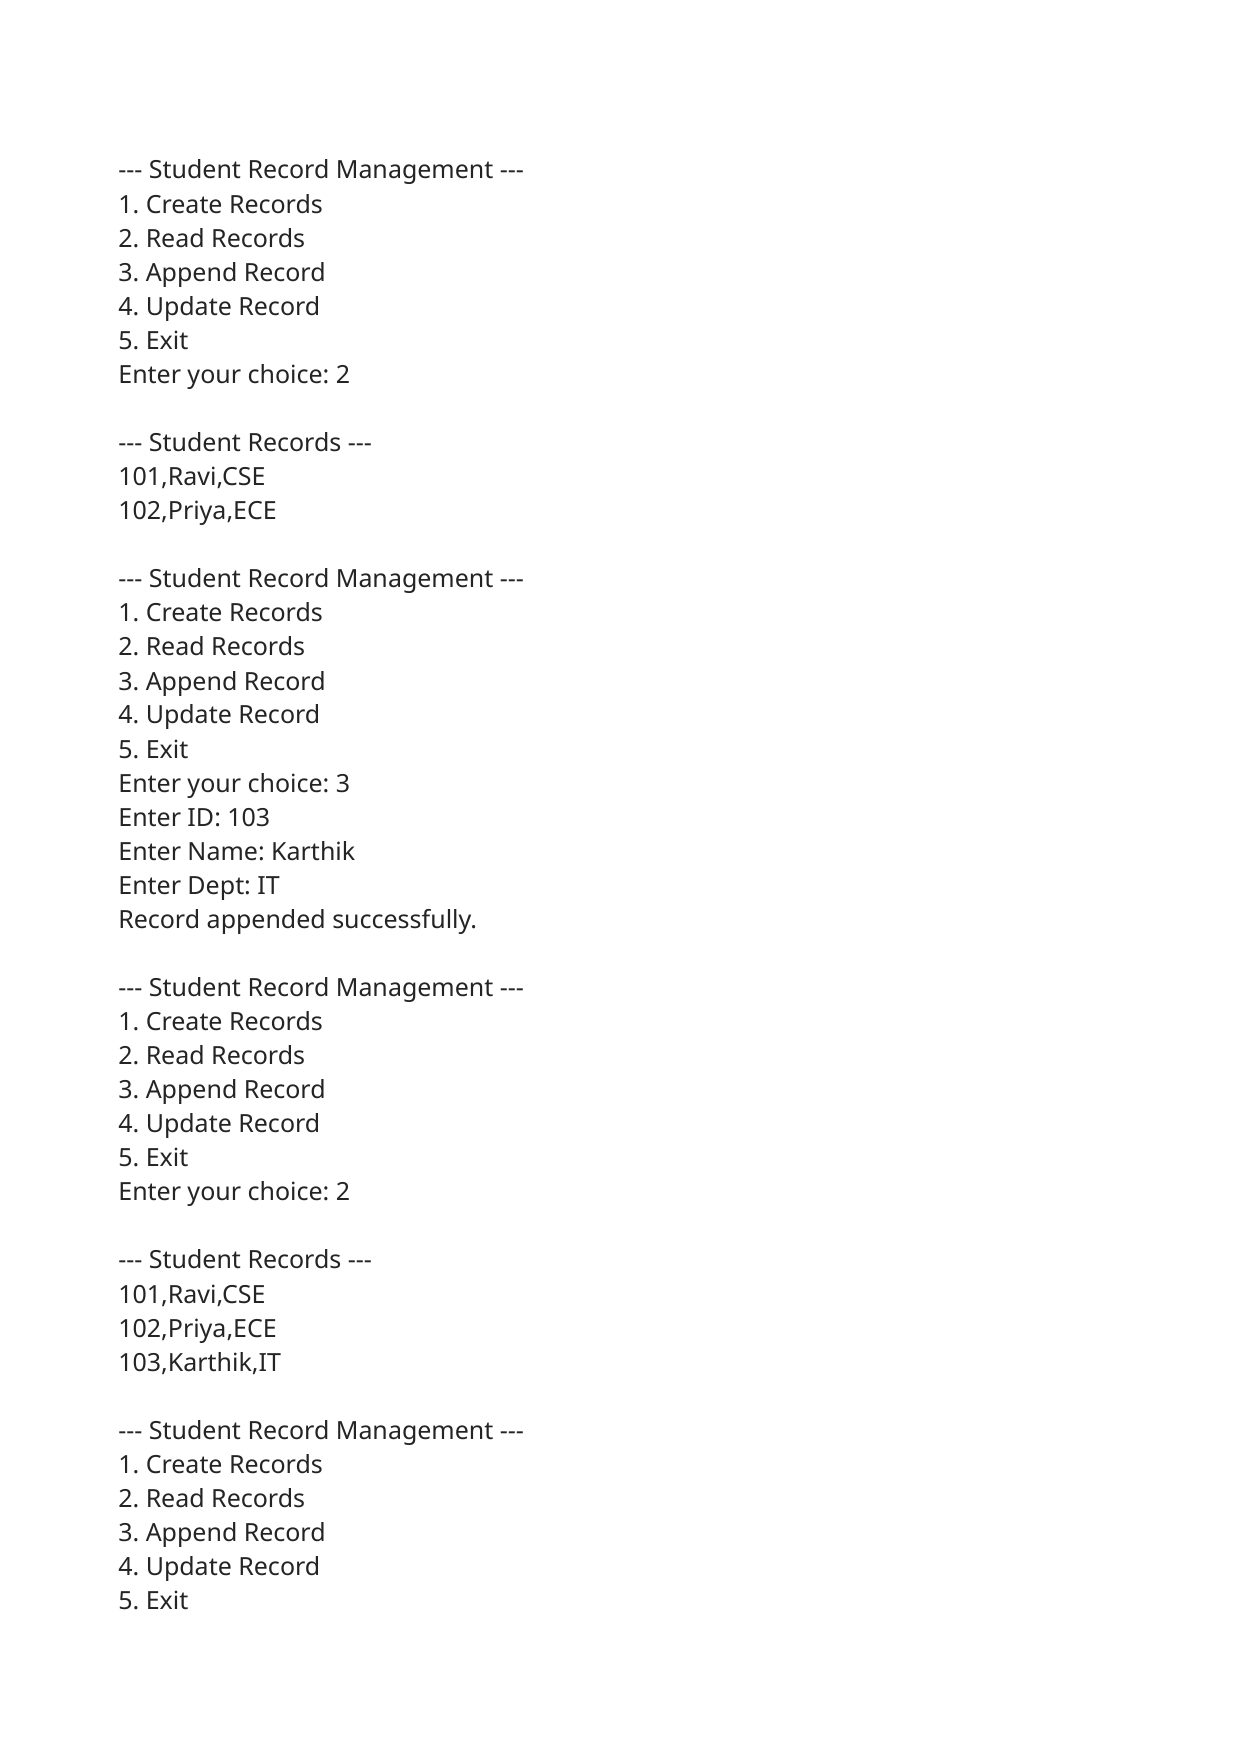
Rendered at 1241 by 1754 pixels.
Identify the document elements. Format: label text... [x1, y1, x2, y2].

text 5. Exit [118, 1140, 1122, 1174]
text 2. Read Records [118, 1038, 1122, 1072]
text 102,Priya,ECE [118, 1310, 1122, 1344]
text 4. Update Record [118, 288, 1122, 322]
text --- Student Records --- [118, 1242, 1122, 1276]
text 3. Append Record [118, 663, 1122, 697]
text 4. Update Record [118, 1549, 1122, 1583]
text 3. Append Record [118, 254, 1122, 288]
text 2. Read Records [118, 1481, 1122, 1515]
text 1. Create Records [118, 186, 1122, 220]
text 4. Update Record [118, 1106, 1122, 1140]
text Enter your choice: 3 [118, 765, 1122, 799]
text 1. Create Records [118, 1004, 1122, 1038]
text Enter Dept: IT [118, 867, 1122, 902]
text 4. Update Record [118, 697, 1122, 731]
text 101,Ravi,CSE [118, 459, 1122, 493]
text 5. Exit [118, 1583, 1122, 1617]
text 103,Karthik,IT [118, 1344, 1122, 1378]
text Record appended successfully. [118, 902, 1122, 936]
text Enter your choice: 2 [118, 357, 1122, 391]
text --- Student Record Management --- [118, 152, 1122, 186]
text 1. Create Records [118, 1447, 1122, 1481]
text 5. Exit [118, 731, 1122, 765]
text 101,Ravi,CSE [118, 1276, 1122, 1310]
text --- Student Record Management --- [118, 561, 1122, 595]
text Enter your choice: 2 [118, 1174, 1122, 1208]
text 5. Exit [118, 322, 1122, 357]
text --- Student Record Management --- [118, 1412, 1122, 1447]
text 3. Append Record [118, 1072, 1122, 1106]
text Enter Name: Karthik [118, 833, 1122, 867]
text --- Student Records --- [118, 425, 1122, 459]
text Enter ID: 103 [118, 799, 1122, 833]
text --- Student Record Management --- [118, 970, 1122, 1004]
text 2. Read Records [118, 629, 1122, 663]
text 102,Priya,ECE [118, 493, 1122, 527]
text 1. Create Records [118, 595, 1122, 629]
text 3. Append Record [118, 1515, 1122, 1549]
text 2. Read Records [118, 220, 1122, 254]
